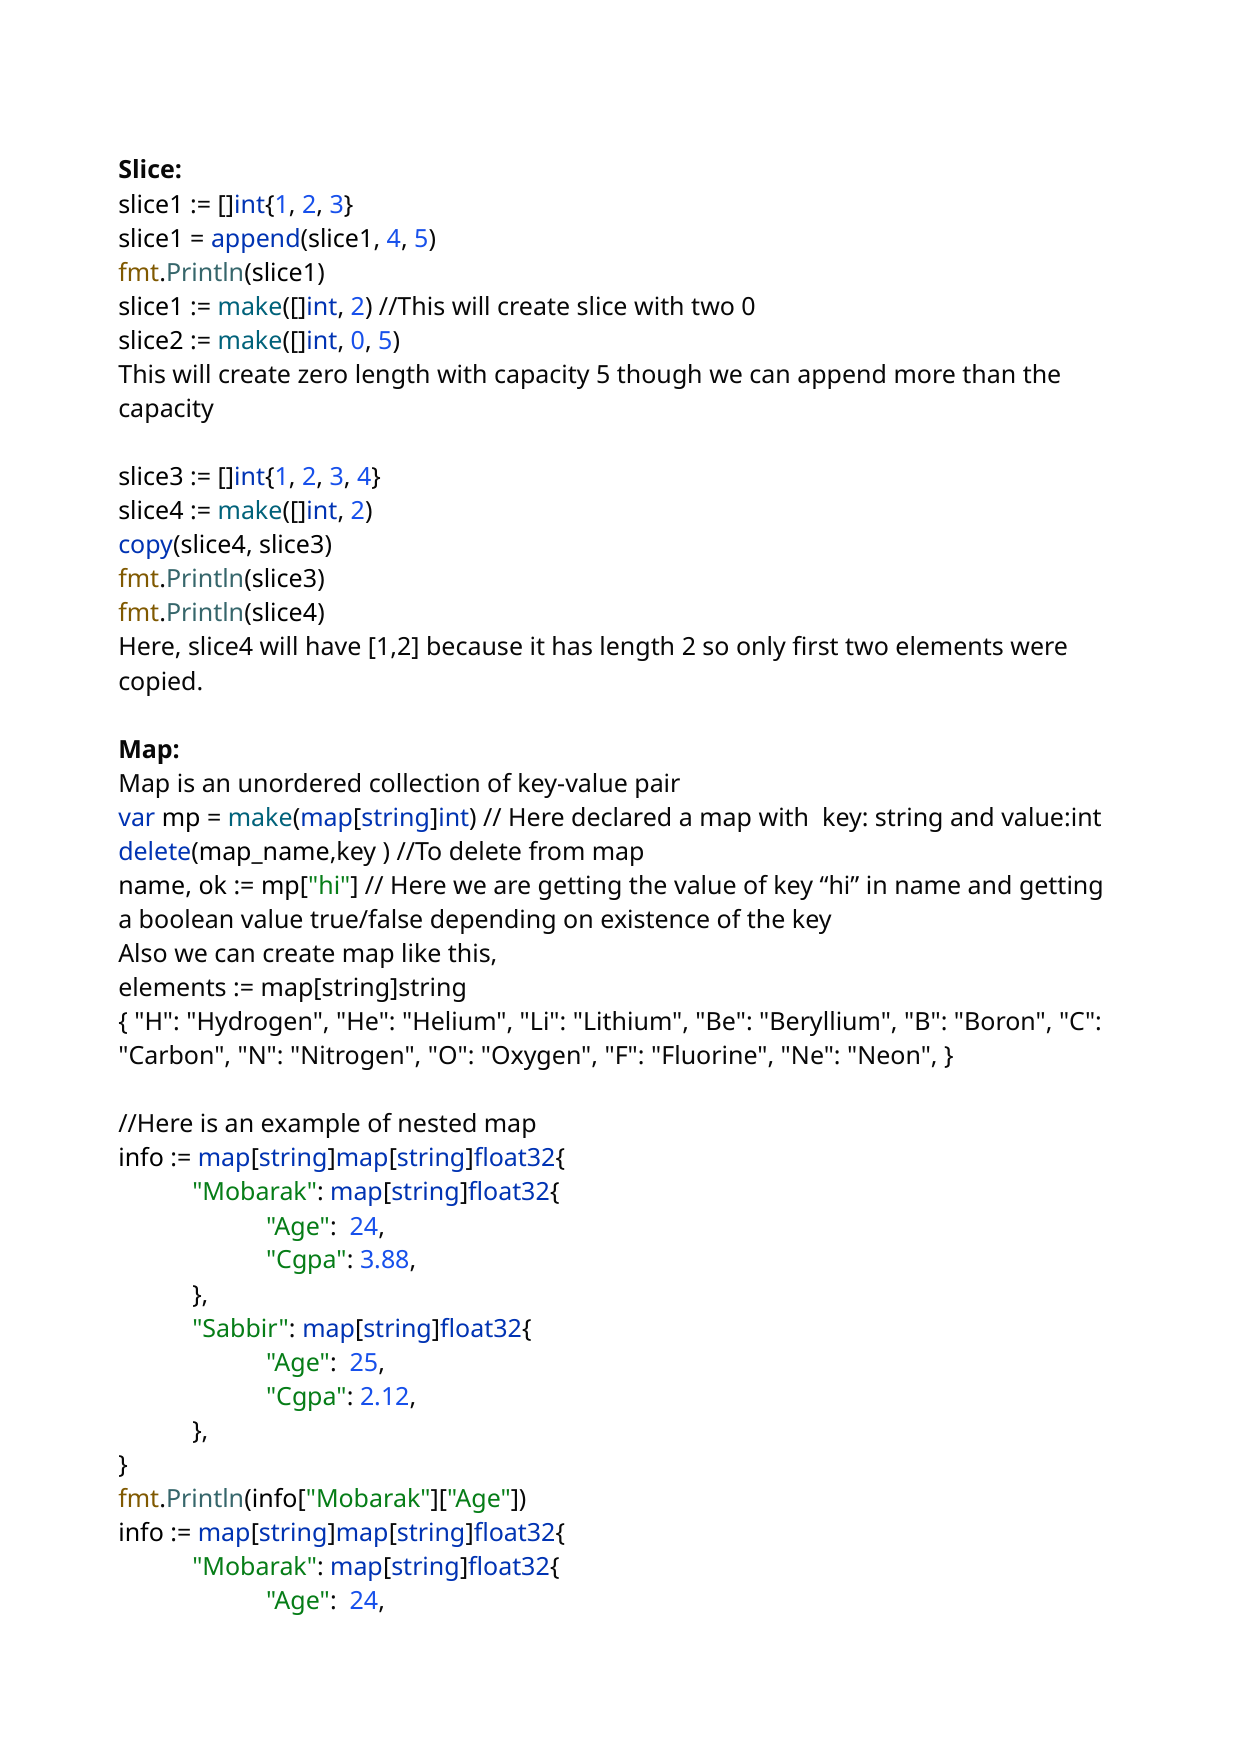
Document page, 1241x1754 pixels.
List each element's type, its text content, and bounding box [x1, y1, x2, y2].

text info := map[string]map[string]float32{ "Mobarak": map[string]float32{ "Age": 24, [118, 1515, 1122, 1617]
text Map: [118, 731, 1122, 765]
text info := map[string]map[string]float32{ "Mobarak": map[string]float32{ "Age": 24, "Cgpa": 3.88, }, "Sabbir": map[string]float32{ "Age": 25, "Cgpa": 2.12, }, } fmt.Println(info["Mobarak"]["Age"]) [118, 1140, 1122, 1515]
text slice1 := []int{1, 2, 3} slice1 = append(slice1, 4, 5) fmt.Println(slice1) [118, 186, 1122, 288]
text name, ok := mp["hi"] // Here we are getting the value of key “hi” in name and getting a boolean value true/false depending on existence of the key [118, 867, 1122, 936]
text This will create zero length with capacity 5 though we can append more than the capacity [118, 357, 1122, 425]
text Slice: [118, 152, 1122, 186]
text Here, slice4 will have [1,2] because it has length 2 so only first two elements were copied. [118, 629, 1122, 697]
text slice1 := make([]int, 2) //This will create slice with two 0 [118, 288, 1122, 322]
text var mp = make(map[string]int) // Here declared a map with key: string and value:int [118, 799, 1122, 833]
text slice3 := []int{1, 2, 3, 4} slice4 := make([]int, 2) copy(slice4, slice3) fmt.Println(slice3) fmt.Println(slice4) [118, 459, 1122, 629]
text slice2 := make([]int, 0, 5) [118, 322, 1122, 357]
text //Here is an example of nested map [118, 1106, 1122, 1140]
text Map is an unordered collection of key-value pair [118, 765, 1122, 799]
text { "H": "Hydrogen", "He": "Helium", "Li": "Lithium", "Be": "Beryllium", "B": "Boron", "C": "Carbon", "N": "Nitrogen", "O": "Oxygen", "F": "Fluorine", "Ne": "Neon", } [118, 1004, 1122, 1072]
text Also we can create map like this, [118, 936, 1122, 970]
text delete(map_name,key ) //To delete from map [118, 833, 1122, 867]
text elements := map[string]string [118, 970, 1122, 1004]
